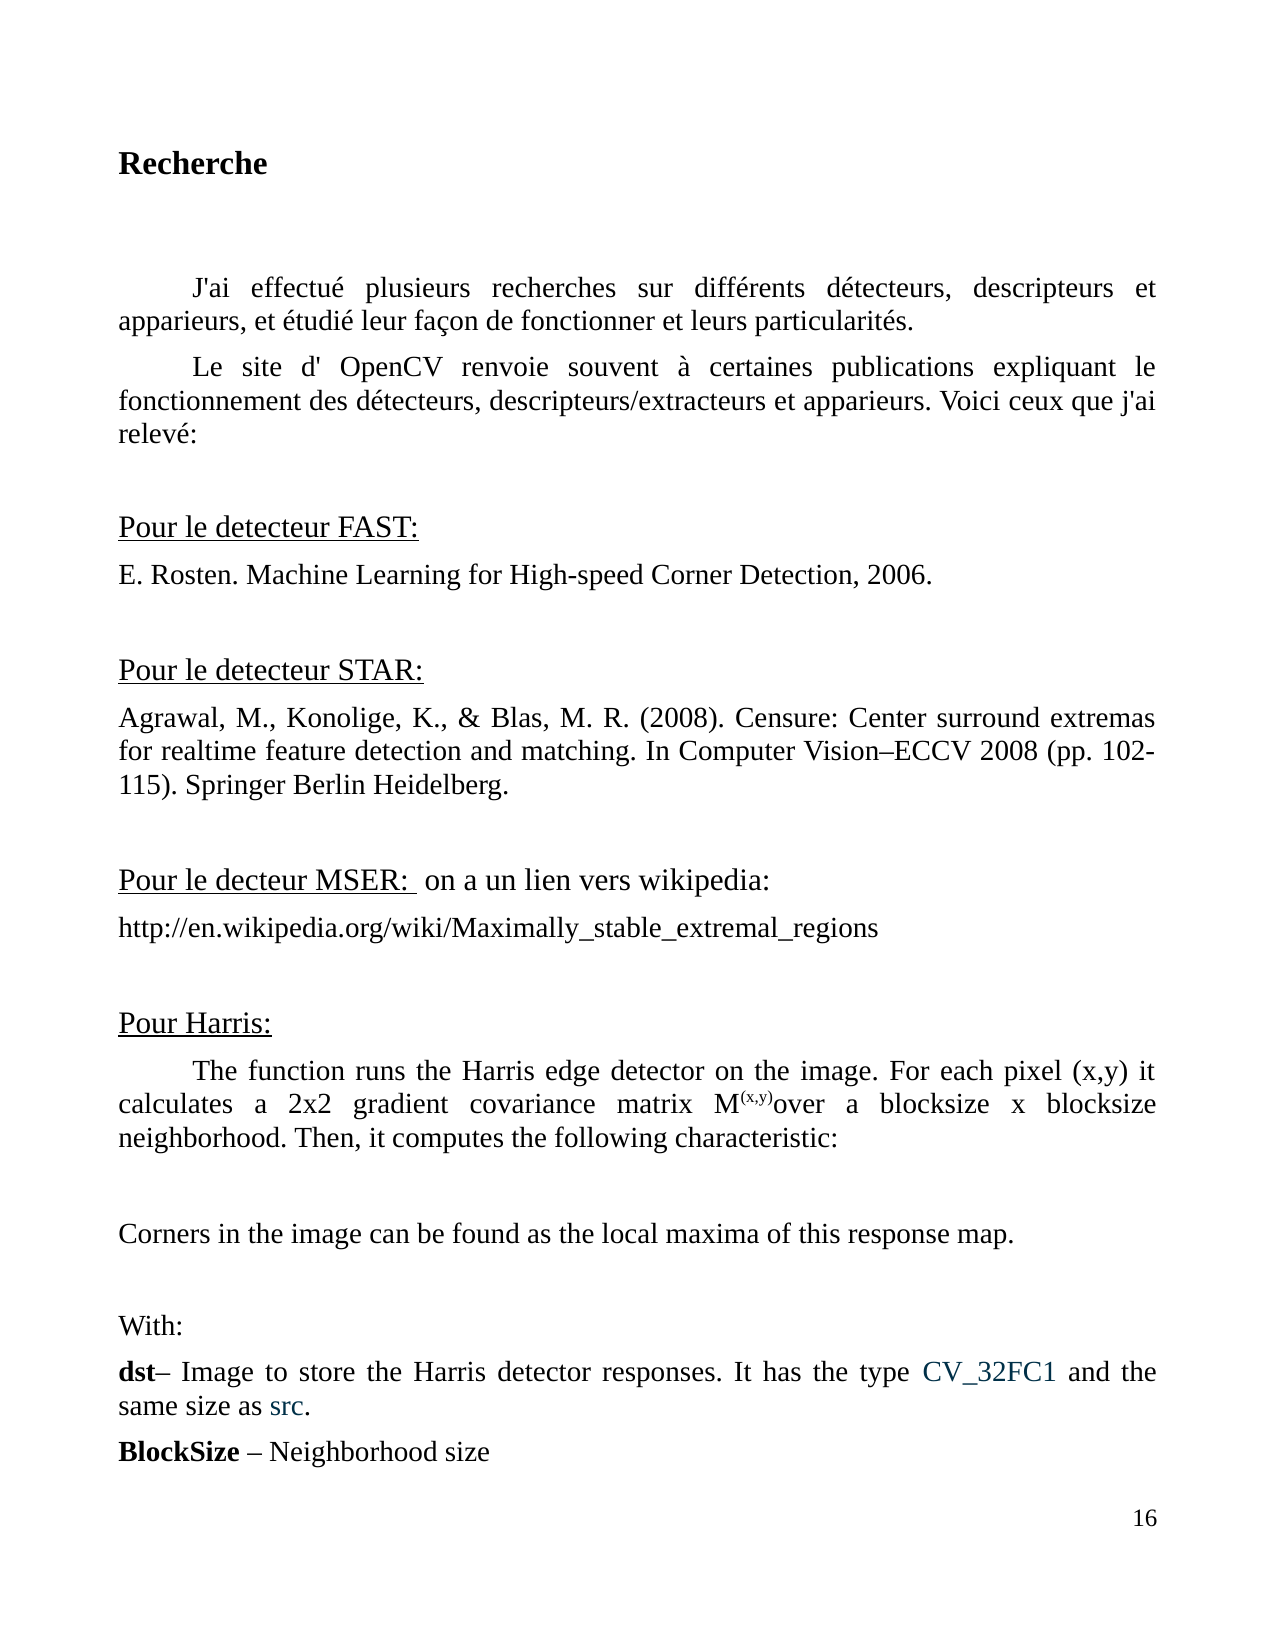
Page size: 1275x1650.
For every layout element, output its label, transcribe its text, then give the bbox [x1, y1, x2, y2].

text Pour le detecteur FAST: [118, 508, 1157, 544]
text Le site d' OpenCV renvoie souvent à certaines publications expliquant le fonctionnement des détecteurs, descripteurs/extracteurs et apparieurs. Voici ceux que j'ai relevé: [118, 349, 1157, 450]
text Pour Harris: [118, 1004, 1157, 1040]
text http://en.wikipedia.org/wiki/Maximally_stable_extremal_regions [118, 910, 1157, 943]
text Corners in the image can be found as the local maxima of this response map. [118, 1216, 1157, 1249]
subtitle Recherche [118, 143, 1157, 181]
text Pour le detecteur STAR: [118, 651, 1157, 687]
text J'ai effectué plusieurs recherches sur différents détecteurs, descripteurs et apparieurs, et étudié leur façon de fonctionner et leurs particularités. [118, 270, 1157, 337]
text The function runs the Harris edge detector on the image. For each pixel (x,y) it calculates a 2x2 gradient covariance matrix M(x,y)over a blocksize x blocksize neighborhood. Then, it computes the following characteristic: [118, 1053, 1157, 1153]
text BlockSize – Neighborhood size [118, 1434, 1157, 1467]
text With: [118, 1308, 1157, 1342]
text Agrawal, M., Konolige, K., & Blas, M. R. (2008). Censure: Center surround extremas for realtime feature detection and matching. In Computer Vision–ECCV 2008 (pp. 102-115). Springer Berlin Heidelberg. [118, 700, 1157, 801]
text dst– Image to store the Harris detector responses. It has the type CV_32FC1 and the same size as src. [118, 1354, 1157, 1421]
text Pour le decteur MSER: on a un lien vers wikipedia: [118, 861, 1157, 897]
text E. Rosten. Machine Learning for High-speed Corner Detection, 2006. [118, 557, 1157, 591]
